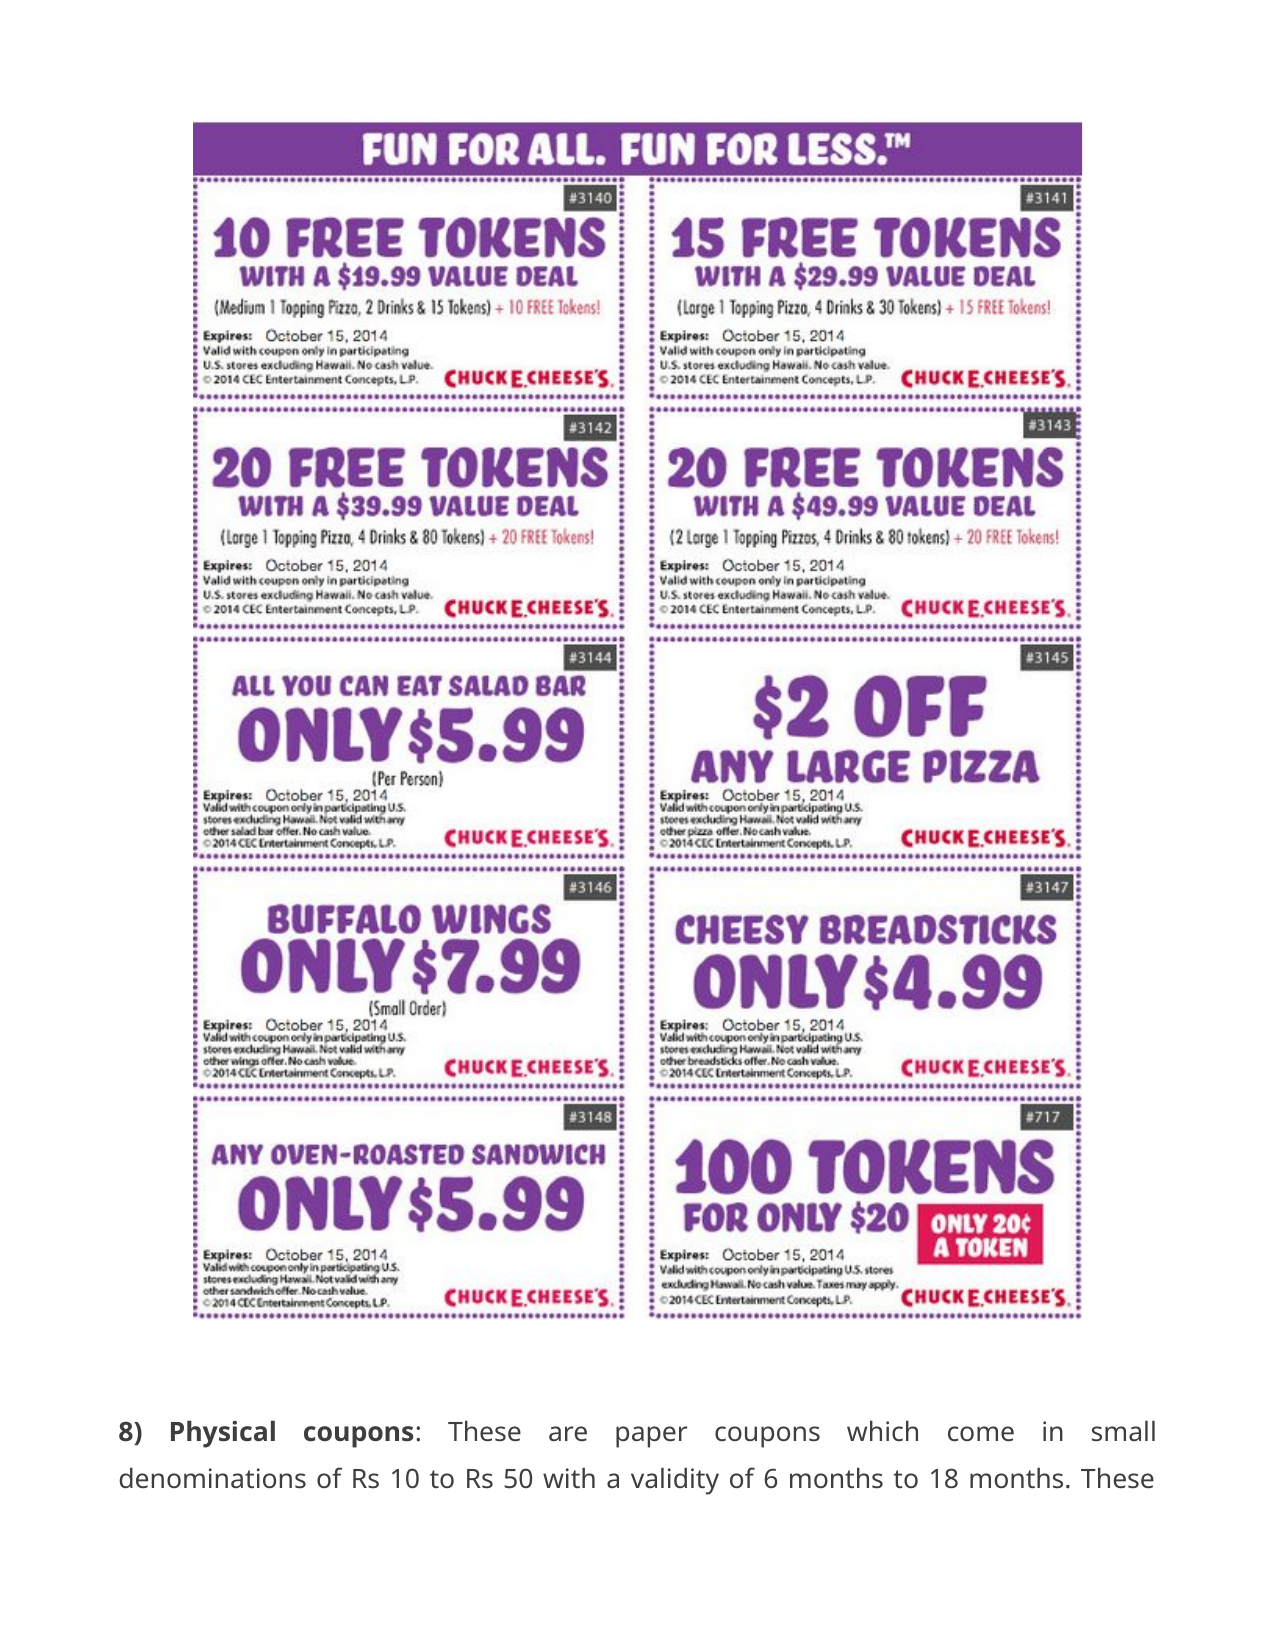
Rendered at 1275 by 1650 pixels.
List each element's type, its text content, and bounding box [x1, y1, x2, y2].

picture [193, 118, 1083, 1320]
text 8) Physical coupons: These are paper coupons which come in small denominations of Rs 10 to Rs 50 with a validity of 6 months to 18 months. These [118, 1403, 1157, 1496]
